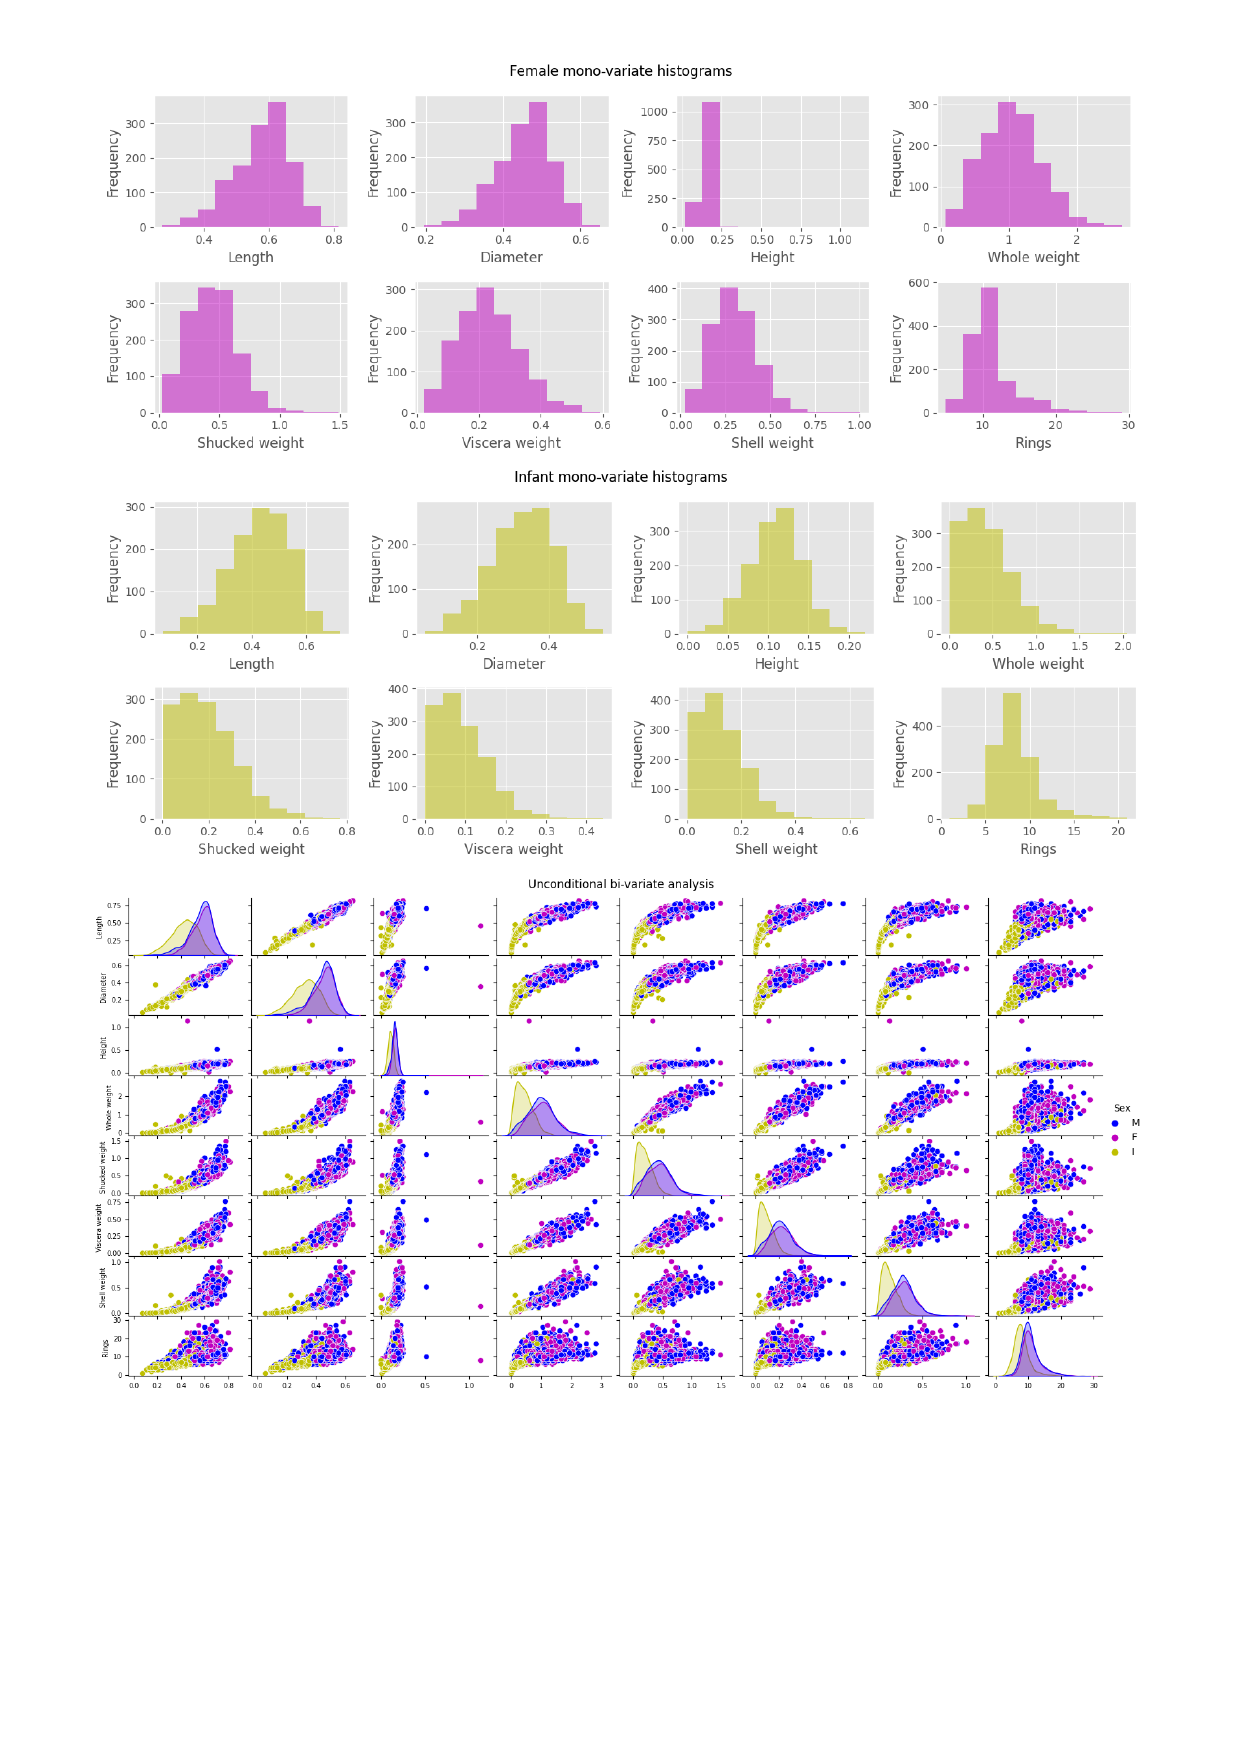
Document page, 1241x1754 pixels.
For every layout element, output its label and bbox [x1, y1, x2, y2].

picture [93, 56, 1148, 1392]
